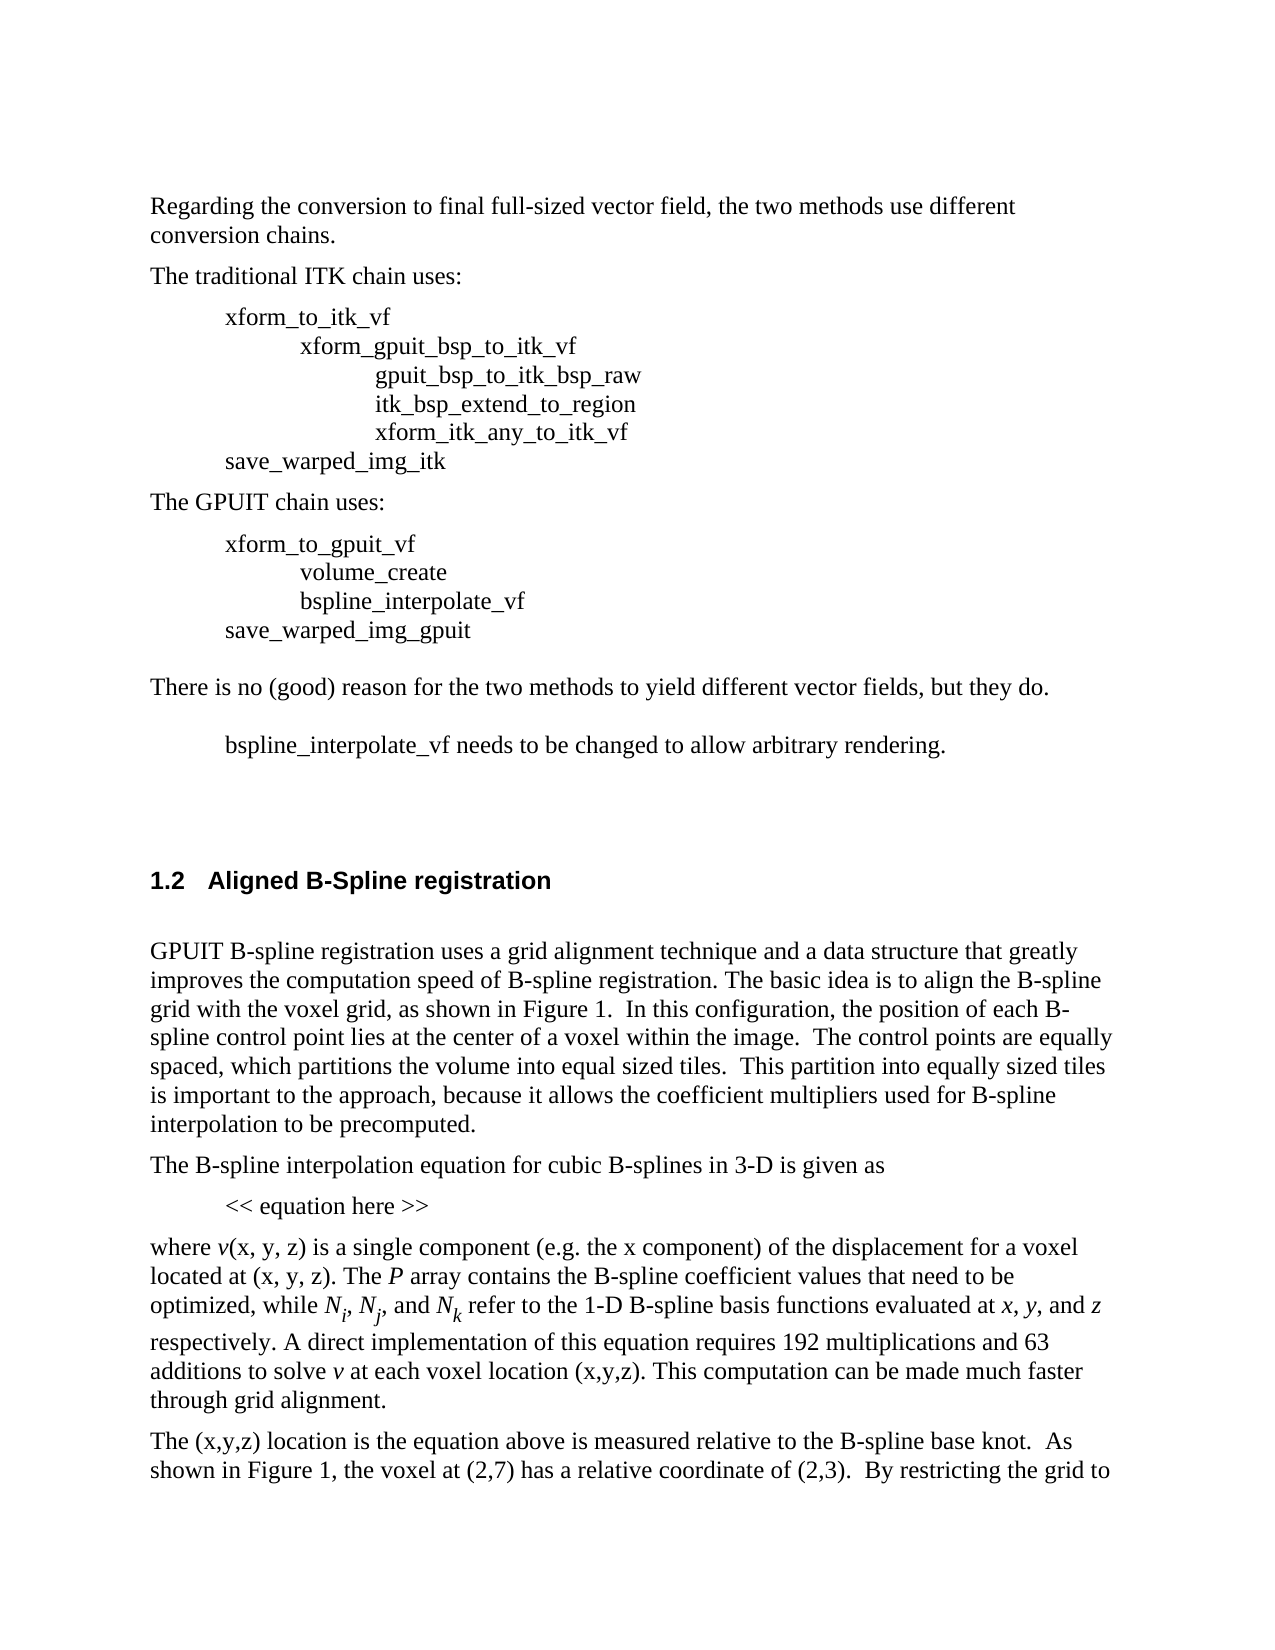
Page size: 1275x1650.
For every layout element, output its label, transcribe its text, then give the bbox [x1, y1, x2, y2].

text << equation here >> [150, 1191, 1125, 1220]
text The (x,y,z) location is the equation above is measured relative to the B-spline base knot. As shown in Figure 1, the voxel at (2,7) has a relative coordinate of (2,3). By restricting the grid to [150, 1426, 1125, 1483]
text Regarding the conversion to final full-sized vector field, the two methods use different conversion chains. [150, 191, 1125, 249]
text bspline_interpolate_vf needs to be changed to allow arbitrary rendering. [150, 730, 1125, 759]
subtitle Aligned B-Spline registration [150, 866, 1125, 895]
text xform_to_gpuit_vf volume_create bspline_interpolate_vf save_warped_img_gpuit [150, 529, 1125, 644]
text xform_to_itk_vf xform_gpuit_bsp_to_itk_vf gpuit_bsp_to_itk_bsp_raw itk_bsp_extend_to_region xform_itk_any_to_itk_vf save_warped_img_itk [150, 302, 1125, 475]
text There is no (good) reason for the two methods to yield different vector fields, but they do. [150, 672, 1125, 701]
text where v(x, y, z) is a single component (e.g. the x component) of the displacement for a voxel located at (x, y, z). The P array contains the B-spline coefficient values that need to be optimized, while Ni, Nj, and Nk refer to the 1-D B-spline basis functions evaluated at x, y, and z respectively. A direct implementation of this equation requires 192 multiplications and 63 additions to solve v at each voxel location (x,y,z). This computation can be made much faster through grid alignment. [150, 1232, 1125, 1413]
text The GPUIT chain uses: [150, 487, 1125, 516]
text GPUIT B-spline registration uses a grid alignment technique and a data structure that greatly improves the computation speed of B-spline registration. The basic idea is to align the B-spline grid with the voxel grid, as shown in Figure 1. In this configuration, the position of each B-spline control point lies at the center of a voxel within the image. The control points are equally spaced, which partitions the volume into equal sized tiles. This partition into equally sized tiles is important to the approach, because it allows the coefficient multipliers used for B-spline interpolation to be precomputed. [150, 936, 1125, 1137]
text The B-spline interpolation equation for cubic B-splines in 3-D is given as [150, 1150, 1125, 1179]
text The traditional ITK chain uses: [150, 261, 1125, 290]
